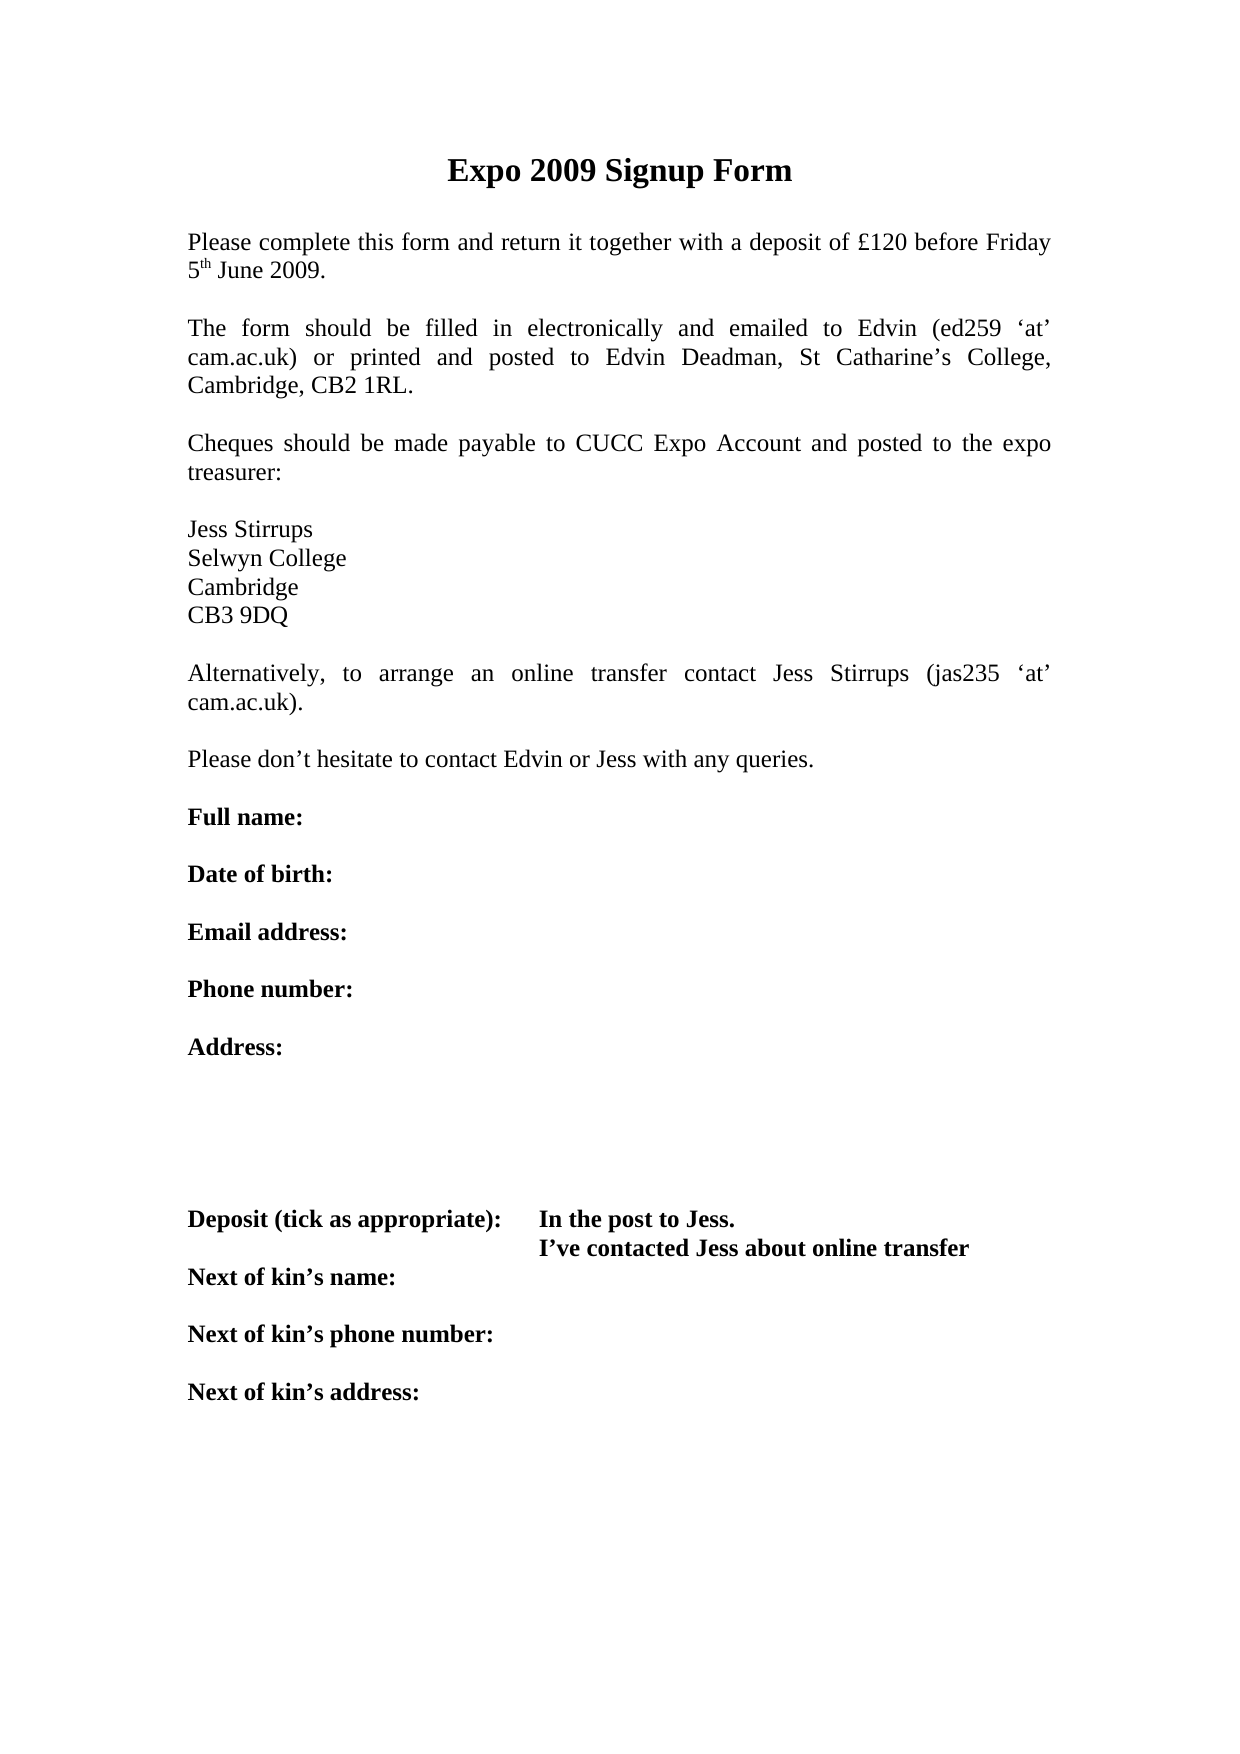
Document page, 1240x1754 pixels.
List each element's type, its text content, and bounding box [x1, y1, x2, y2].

table_cell Address: [176, 1032, 527, 1204]
text Please don’t hesitate to contact Edvin or Jess with any queries. [187, 744, 1052, 773]
text The form should be filled in electronically and emailed to Edvin (ed259 ‘at’ cam.ac.uk) or printed and posted to Edvin Deadman, St Catharine’s College, Cambridge, CB2 1RL. [187, 313, 1052, 399]
text Expo 2009 Signup Form [187, 150, 1052, 188]
table_header Full name: [176, 802, 527, 859]
text CB3 9DQ [187, 600, 1052, 629]
table_cell Next of kin’s address: [176, 1377, 527, 1549]
table_cell [527, 1032, 1063, 1204]
table_cell In the post to Jess. I’ve contacted Jess about online transfer [527, 1204, 1063, 1262]
table_cell Next of kin’s phone number: [176, 1319, 527, 1377]
table_cell [527, 1377, 1063, 1549]
table_cell [527, 917, 1063, 974]
text Please complete this form and return it together with a deposit of £120 before Friday 5th June 2009. [187, 227, 1052, 284]
table_cell Next of kin’s name: [176, 1262, 527, 1319]
text Cambridge [187, 572, 1052, 600]
table_cell Date of birth: [176, 859, 527, 917]
table_cell [527, 1262, 1063, 1319]
table_cell Phone number: [176, 974, 527, 1032]
table_cell Deposit (tick as appropriate): [176, 1204, 527, 1262]
text Alternatively, to arrange an online transfer contact Jess Stirrups (jas235 ‘at’ cam.ac.uk). [187, 658, 1052, 715]
table_cell Email address: [176, 917, 527, 974]
table_cell [527, 859, 1063, 917]
text Selwyn College [187, 543, 1052, 572]
table_cell [527, 974, 1063, 1032]
text Jess Stirrups [187, 514, 1052, 543]
table_cell [527, 1319, 1063, 1377]
text Cheques should be made payable to CUCC Expo Account and posted to the expo treasurer: [187, 428, 1052, 485]
table_header [527, 802, 1063, 859]
